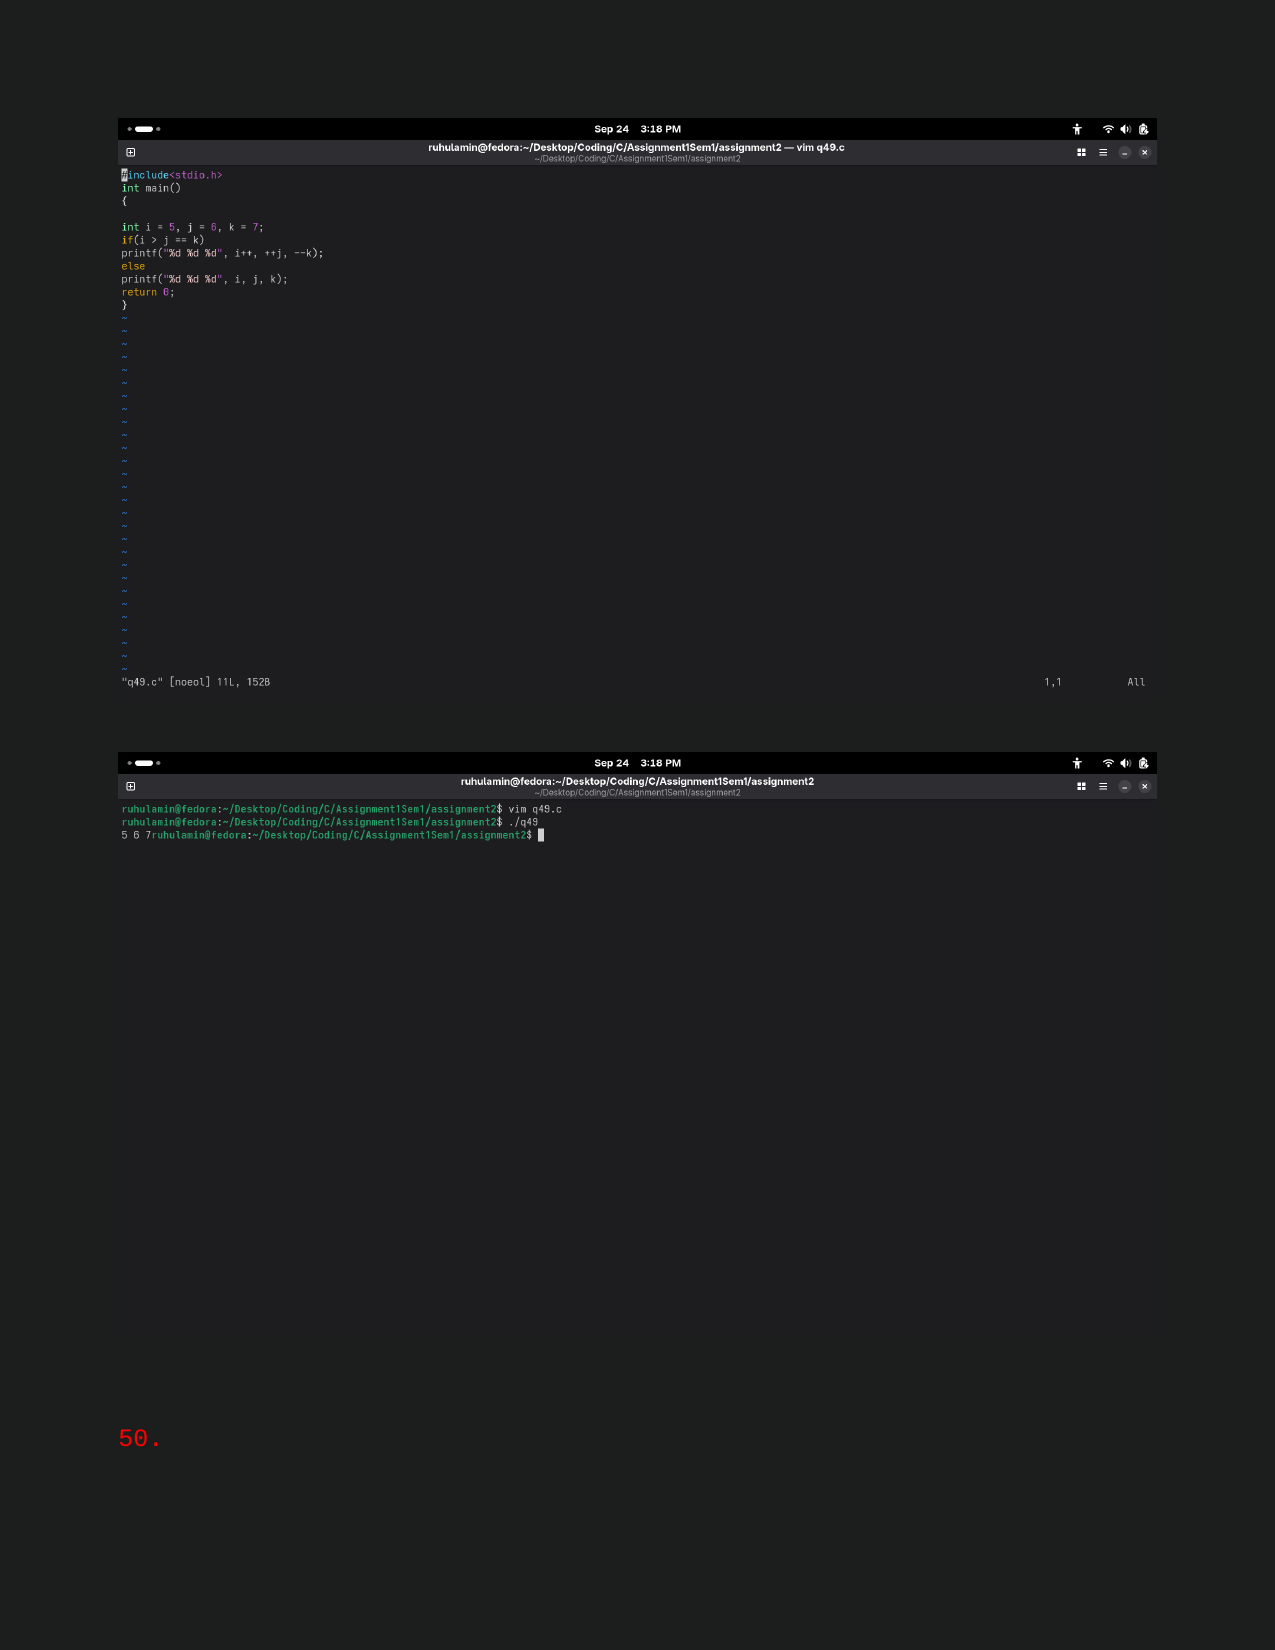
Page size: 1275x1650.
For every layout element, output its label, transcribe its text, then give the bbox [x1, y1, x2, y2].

picture [118, 752, 1157, 1337]
picture [118, 118, 1157, 703]
text 50. [118, 1425, 1157, 1454]
